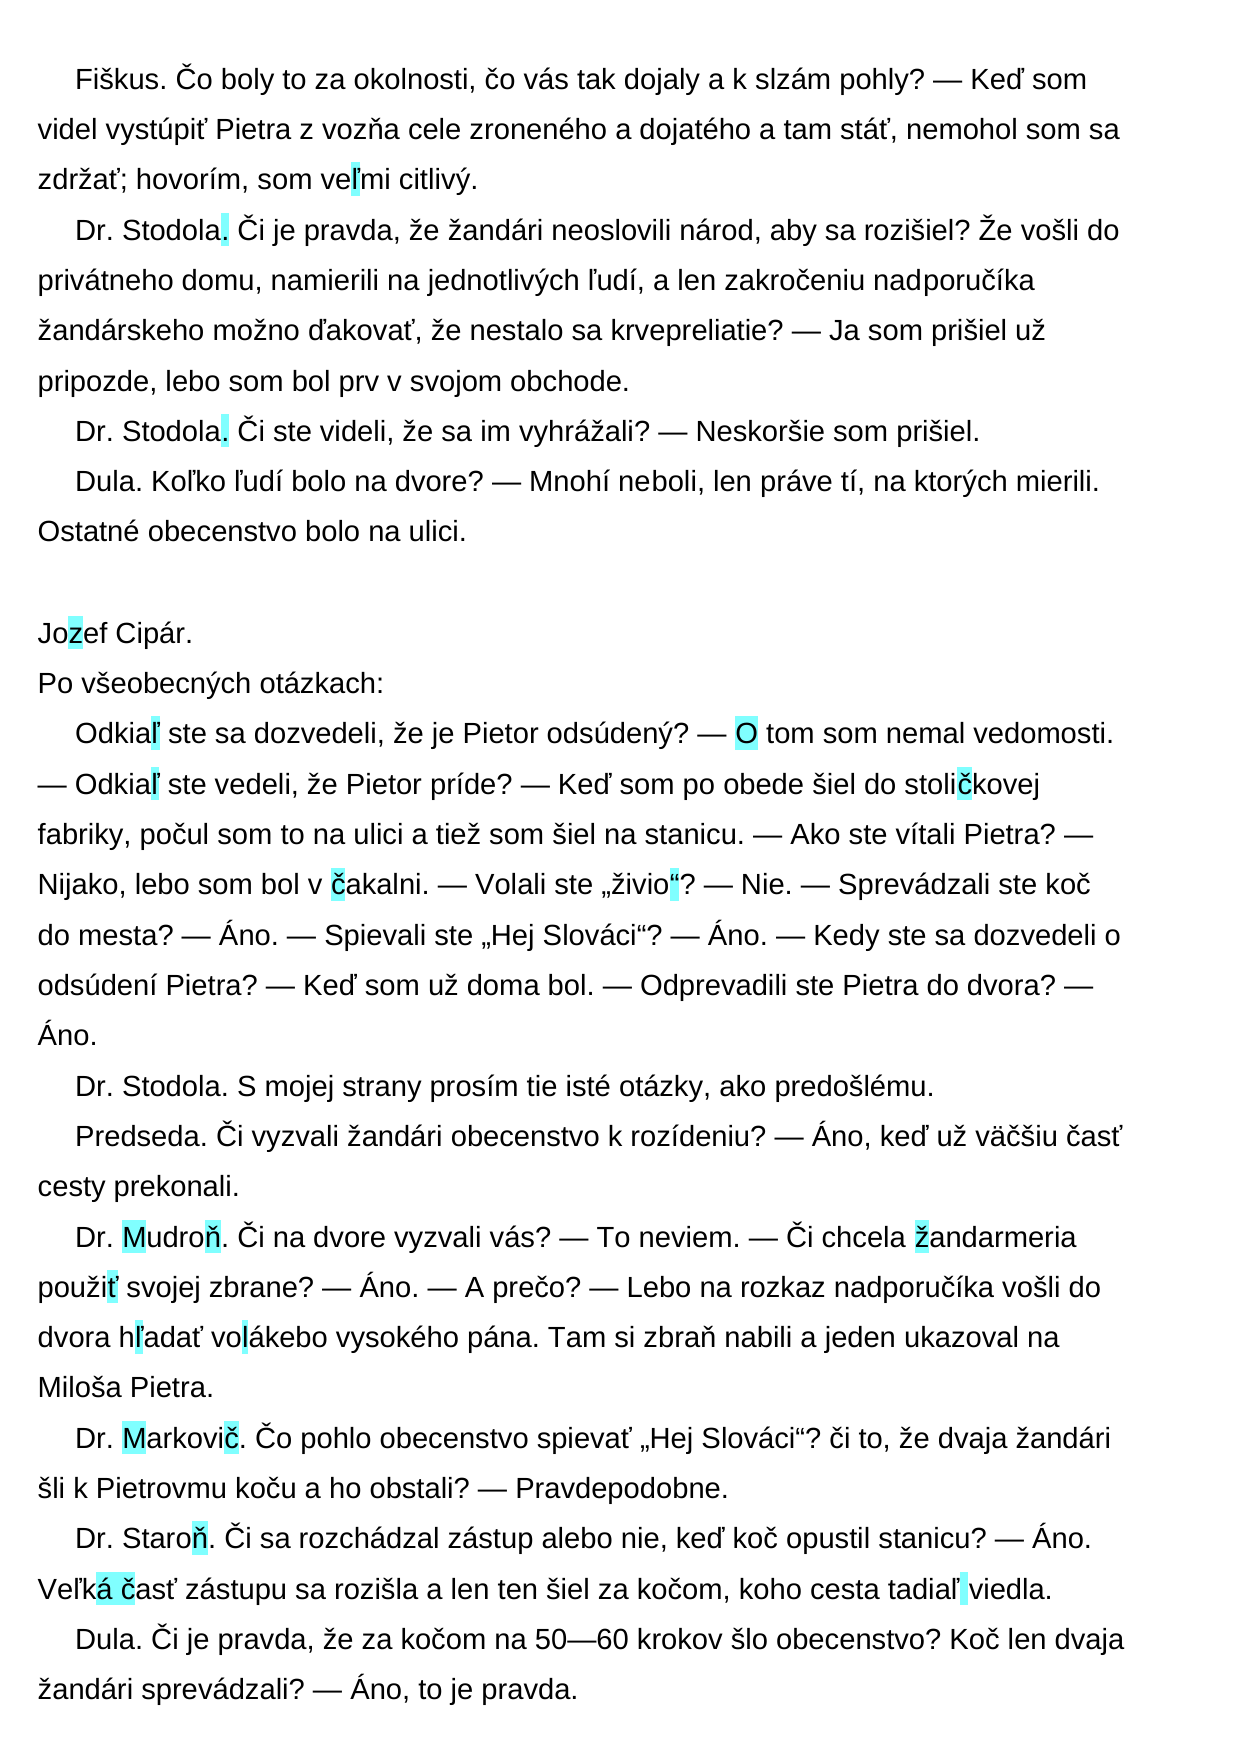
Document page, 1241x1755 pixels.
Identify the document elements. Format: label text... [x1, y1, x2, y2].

text Jozef Cipár. [37, 616, 1130, 649]
text Odkiaľ ste sa dozvedeli, že je Pietor odsúdený? — O tom som nemal vedomosti. — Odkiaľ ste ve­deli, že Pietor príde? — Keď som po obede šiel do stoličkovej fabriky, počul som to na ulici a tiež som šiel na stanicu. — Ako ste vítali Pietra? —Nijako, lebo som bol v čakalni. — Volali ste „živio“? — Nie. — Sprevádzali ste koč do mesta? — Áno. — Spievali ste „Hej Slováci“? — Áno. — Kedy ste sa dozvedeli o odsúdení Pietra? — Keď som už doma bol. — Odprevadili ste Pietra do dvora? — Áno. [37, 716, 1130, 1052]
text Dr. Stodola. Či ste videli, že sa im vyhrážali? — Neskoršie som prišiel. [37, 414, 1130, 447]
text Predseda. Či vyzvali žandári obecenstvo k rozídeniu? — Áno, keď už väčšiu časť cesty prekonali. [37, 1119, 1130, 1203]
text Dr. Stodola. Či je pravda, že žandári neoslovili národ, aby sa rozišiel? Že vošli do privátneho domu, namierili na jednotlivých ľudí, a len zakročeniu nad­poručíka žandárskeho možno ďakovať, že nestalo sa krvepreliatie? — Ja som prišiel už pripozde, lebo som bol prv v svojom obchode. [37, 213, 1130, 397]
text Dula. Či je pravda, že za kočom na 50—60 krokov šlo obecenstvo? Koč len dvaja žandári spre­vádzali? — Áno, to je pravda. [37, 1622, 1130, 1706]
text Dr. Staroň. Či sa rozchádzal zástup alebo nie, keď koč opustil stanicu? — Áno. Veľká časť zástupu sa rozišla a len ten šiel za kočom, koho cesta tadiaľ viedla. [37, 1521, 1130, 1605]
text Dr. Mudroň. Či na dvore vyzvali vás? — To neviem. — Či chcela žandarmeria použiť svojej zbrane? — Áno. — A prečo? — Lebo na rozkaz nadporučíka vošli do dvora hľadať volákebo vysokého pána. Tam si zbraň nabili a jeden ukazoval na Miloša Pietra. [37, 1219, 1130, 1404]
text Dr. Markovič. Čo pohlo obecenstvo spievať „Hej Slováci“? či to, že dvaja žandári šli k Pietrovmu koču a ho obstali? — Pravdepodobne. [37, 1421, 1130, 1505]
text Dula. Koľko ľudí bolo na dvore? — Mnohí ne­boli, len práve tí, na ktorých mierili. Ostatné obe­censtvo bolo na ulici. [37, 464, 1130, 548]
text Fiškus. Čo boly to za okolnosti, čo vás tak dojaly a k slzám pohly? — Keď som videl vystúpiť Pietra z vozňa cele zroneného a dojatého a tam stáť, nemohol som sa zdržať; hovorím, som veľmi citlivý. [37, 62, 1130, 196]
text Po všeobecných otázkach: [37, 666, 1130, 700]
text Dr. Stodola. S mojej strany prosím tie isté otázky, ako predošlému. [37, 1069, 1130, 1102]
